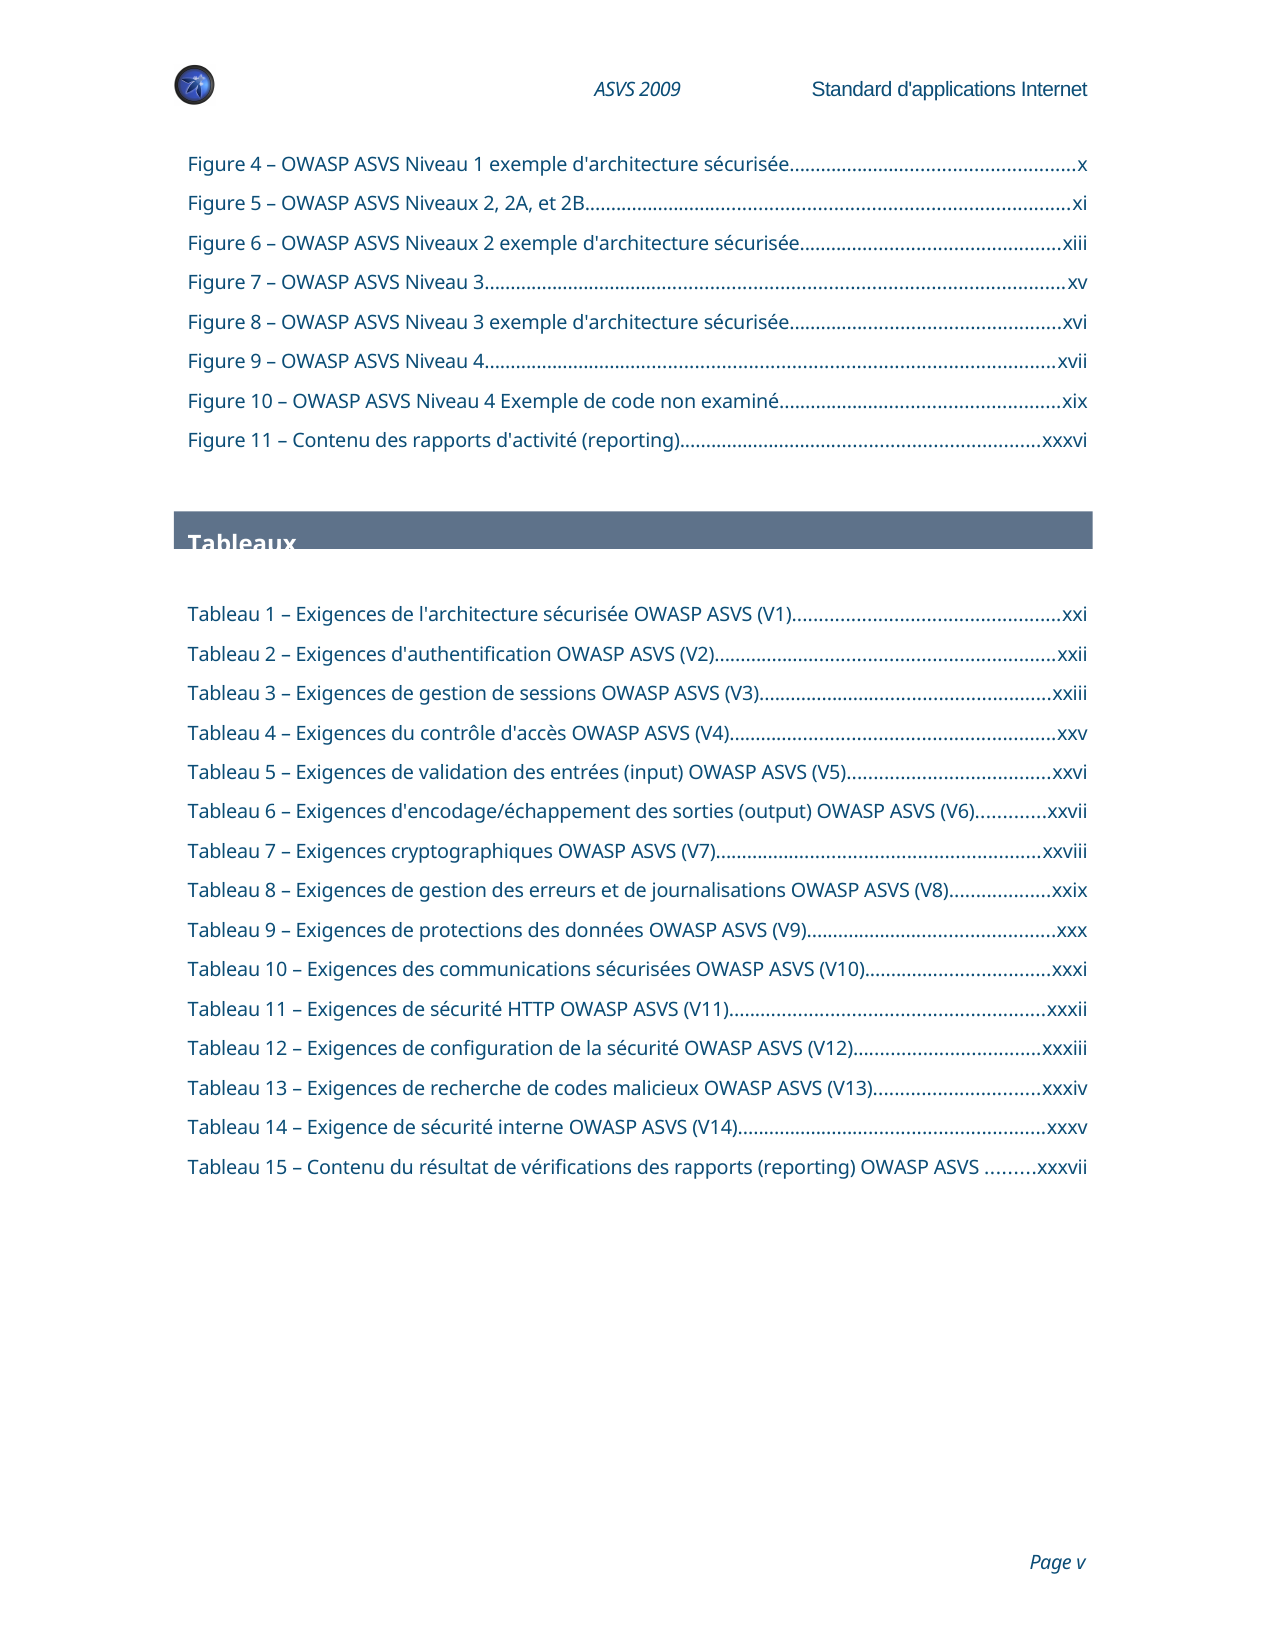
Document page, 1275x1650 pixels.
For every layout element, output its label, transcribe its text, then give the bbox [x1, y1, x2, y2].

text Tableau 3 – Exigences de gestion de sessions OWASP ASVS (V3) xxiii [187, 679, 1087, 706]
text Tableau 11 – Exigences de sécurité HTTP OWASP ASVS (V11) xxxii [187, 995, 1087, 1022]
picture [173, 64, 216, 106]
text Tableau 1 – Exigences de l'architecture sécurisée OWASP ASVS (V1) xxi [187, 600, 1087, 627]
text Figure 8 – OWASP ASVS Niveau 3 exemple d'architecture sécurisée xvi [187, 308, 1087, 335]
text Tableau 9 – Exigences de protections des données OWASP ASVS (V9) xxx [187, 916, 1087, 943]
text Tableaux [187, 549, 1087, 559]
text Figure 5 – OWASP ASVS Niveaux 2, 2A, et 2B xi [187, 189, 1087, 216]
text Tableau 12 – Exigences de configuration de la sécurité OWASP ASVS (V12) xxxiii [187, 1035, 1087, 1062]
text Tableau 15 – Contenu du résultat de vérifications des rapports (reporting) OWASP ASVS xxxvii [187, 1153, 1087, 1180]
text Figure 7 – OWASP ASVS Niveau 3 xv [187, 268, 1087, 295]
text Figure 9 – OWASP ASVS Niveau 4 xvii [187, 347, 1087, 374]
text Tableau 13 – Exigences de recherche de codes malicieux OWASP ASVS (V13) xxxiv [187, 1074, 1087, 1101]
text Tableau 14 – Exigence de sécurité interne OWASP ASVS (V14) xxxv [187, 1114, 1087, 1141]
text Figure 10 – OWASP ASVS Niveau 4 Exemple de code non examiné xix [187, 387, 1087, 414]
text Figure 6 – OWASP ASVS Niveaux 2 exemple d'architecture sécurisée xiii [187, 229, 1087, 256]
text Tableau 8 – Exigences de gestion des erreurs et de journalisations OWASP ASVS (V8) xxix [187, 877, 1087, 904]
text Tableau 5 – Exigences de validation des entrées (input) OWASP ASVS (V5) xxvi [187, 758, 1087, 785]
text Figure 11 – Contenu des rapports d'activité (reporting) xxxvi [187, 426, 1087, 453]
text Tableau 2 – Exigences d'authentification OWASP ASVS (V2) xxii [187, 640, 1087, 667]
text Tableau 7 – Exigences cryptographiques OWASP ASVS (V7) xxviii [187, 837, 1087, 864]
text Tableau 6 – Exigences d'encodage/échappement des sorties (output) OWASP ASVS (V6) xxvii [187, 798, 1087, 825]
text Figure 4 – OWASP ASVS Niveau 1 exemple d'architecture sécurisée x [187, 150, 1087, 177]
text Tableau 4 – Exigences du contrôle d'accès OWASP ASVS (V4) xxv [187, 719, 1087, 746]
text Tableau 10 – Exigences des communications sécurisées OWASP ASVS (V10) xxxi [187, 956, 1087, 983]
